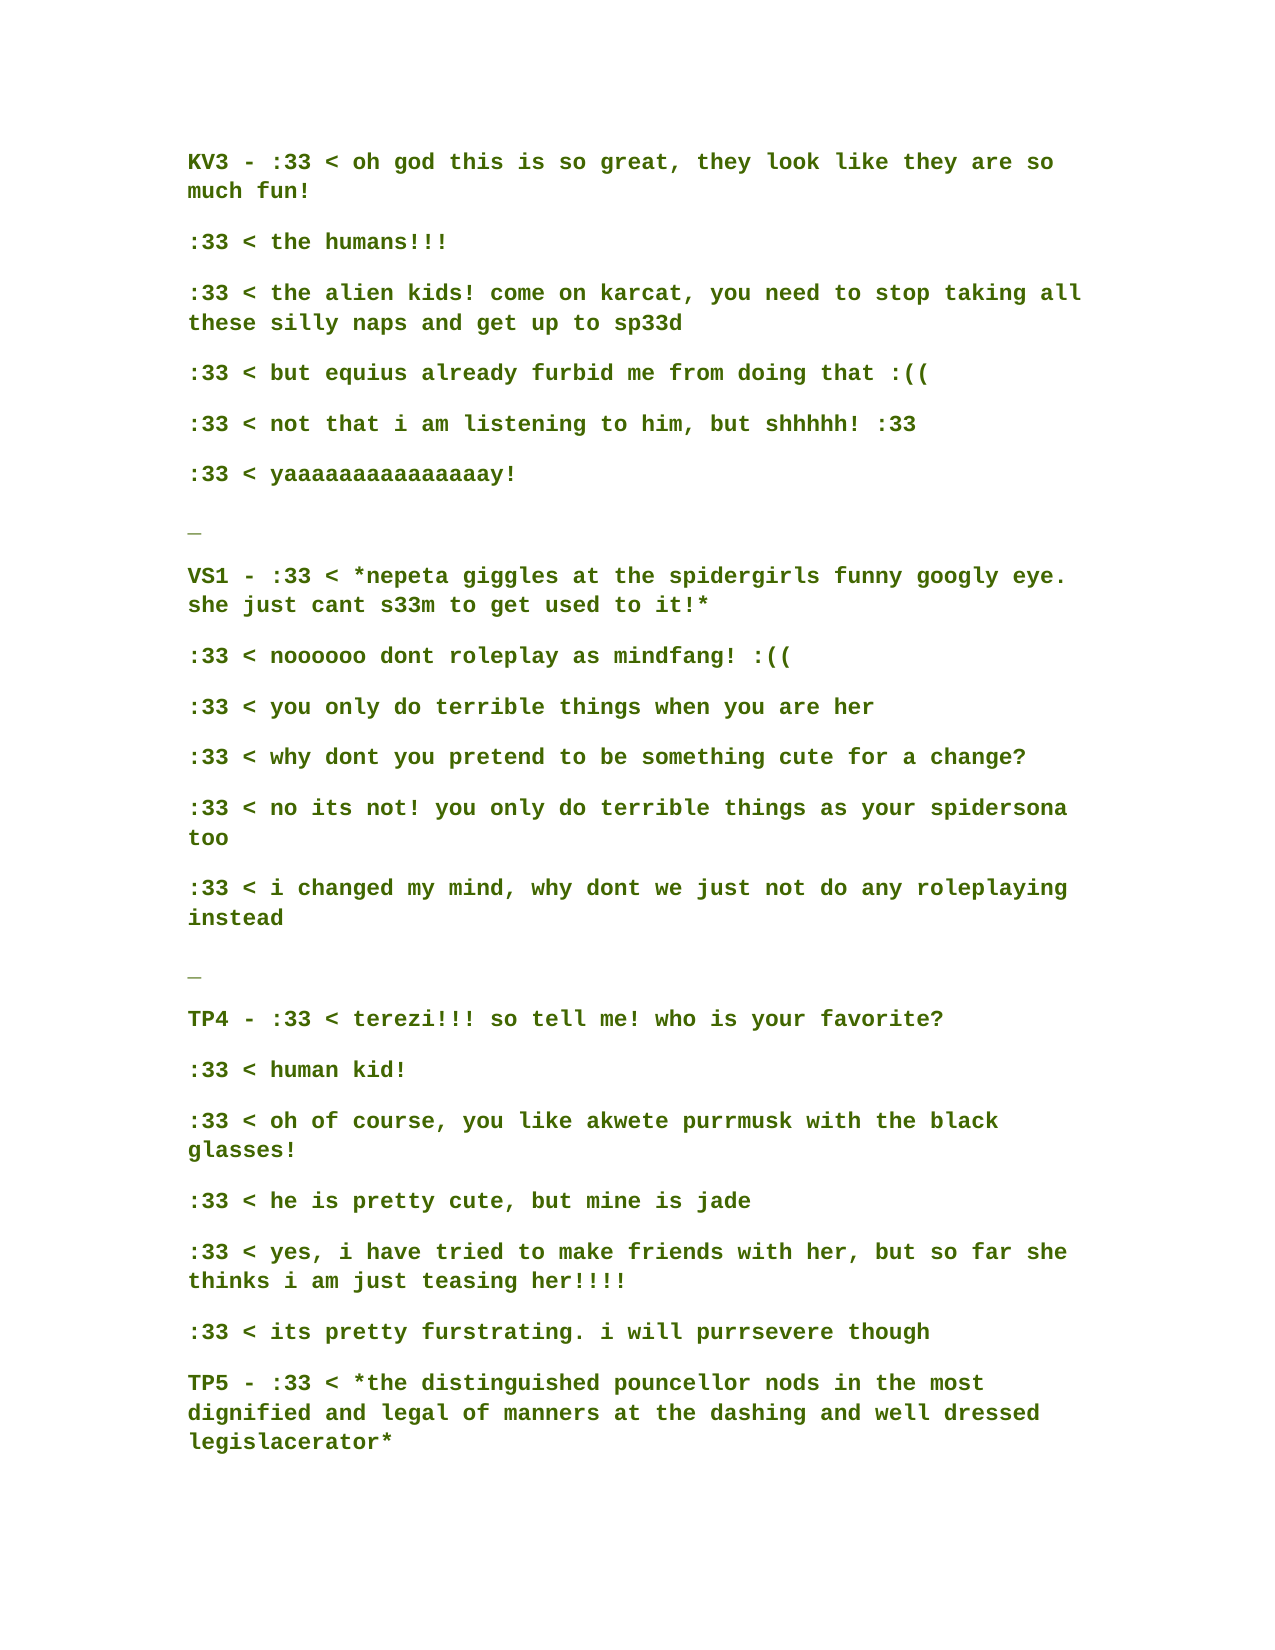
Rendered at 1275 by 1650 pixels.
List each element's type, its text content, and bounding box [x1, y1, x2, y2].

text :33 < no its not! you only do terrible things as your spidersona too [187, 796, 1087, 852]
text :33 < the alien kids! come on karcat, you need to stop taking all these silly naps and get up to sp33d [187, 281, 1087, 337]
text TP4 - :33 < terezi!!! so tell me! who is your favorite? [187, 1008, 1087, 1034]
text _ [187, 513, 1087, 539]
text TP5 - :33 < *the distinguished pouncellor nods in the most dignified and legal of manners at the dashing and well dressed legislacerator* [187, 1371, 1087, 1457]
text :33 < oh of course, you like akwete purrmusk with the black glasses! [187, 1109, 1087, 1165]
text :33 < you only do terrible things when you are her [187, 695, 1087, 721]
text :33 < not that i am listening to him, but shhhhh! :33 [187, 412, 1087, 438]
text VS1 - :33 < *nepeta giggles at the spidergirls funny googly eye. she just cant s33m to get used to it!* [187, 564, 1087, 620]
text :33 < human kid! [187, 1058, 1087, 1084]
text _ [187, 957, 1087, 983]
text :33 < why dont you pretend to be something cute for a change? [187, 746, 1087, 772]
text KV3 - :33 < oh god this is so great, they look like they are so much fun! [187, 150, 1087, 206]
text :33 < yaaaaaaaaaaaaaaay! [187, 463, 1087, 489]
text :33 < he is pretty cute, but mine is jade [187, 1189, 1087, 1215]
text :33 < yes, i have tried to make friends with her, but so far she thinks i am just teasing her!!!! [187, 1240, 1087, 1296]
text :33 < i changed my mind, why dont we just not do any roleplaying instead [187, 877, 1087, 932]
text :33 < noooooo dont roleplay as mindfang! :(( [187, 644, 1087, 670]
text :33 < but equius already furbid me from doing that :(( [187, 361, 1087, 387]
text :33 < its pretty furstrating. i will purrsevere though [187, 1320, 1087, 1346]
text :33 < the humans!!! [187, 230, 1087, 256]
